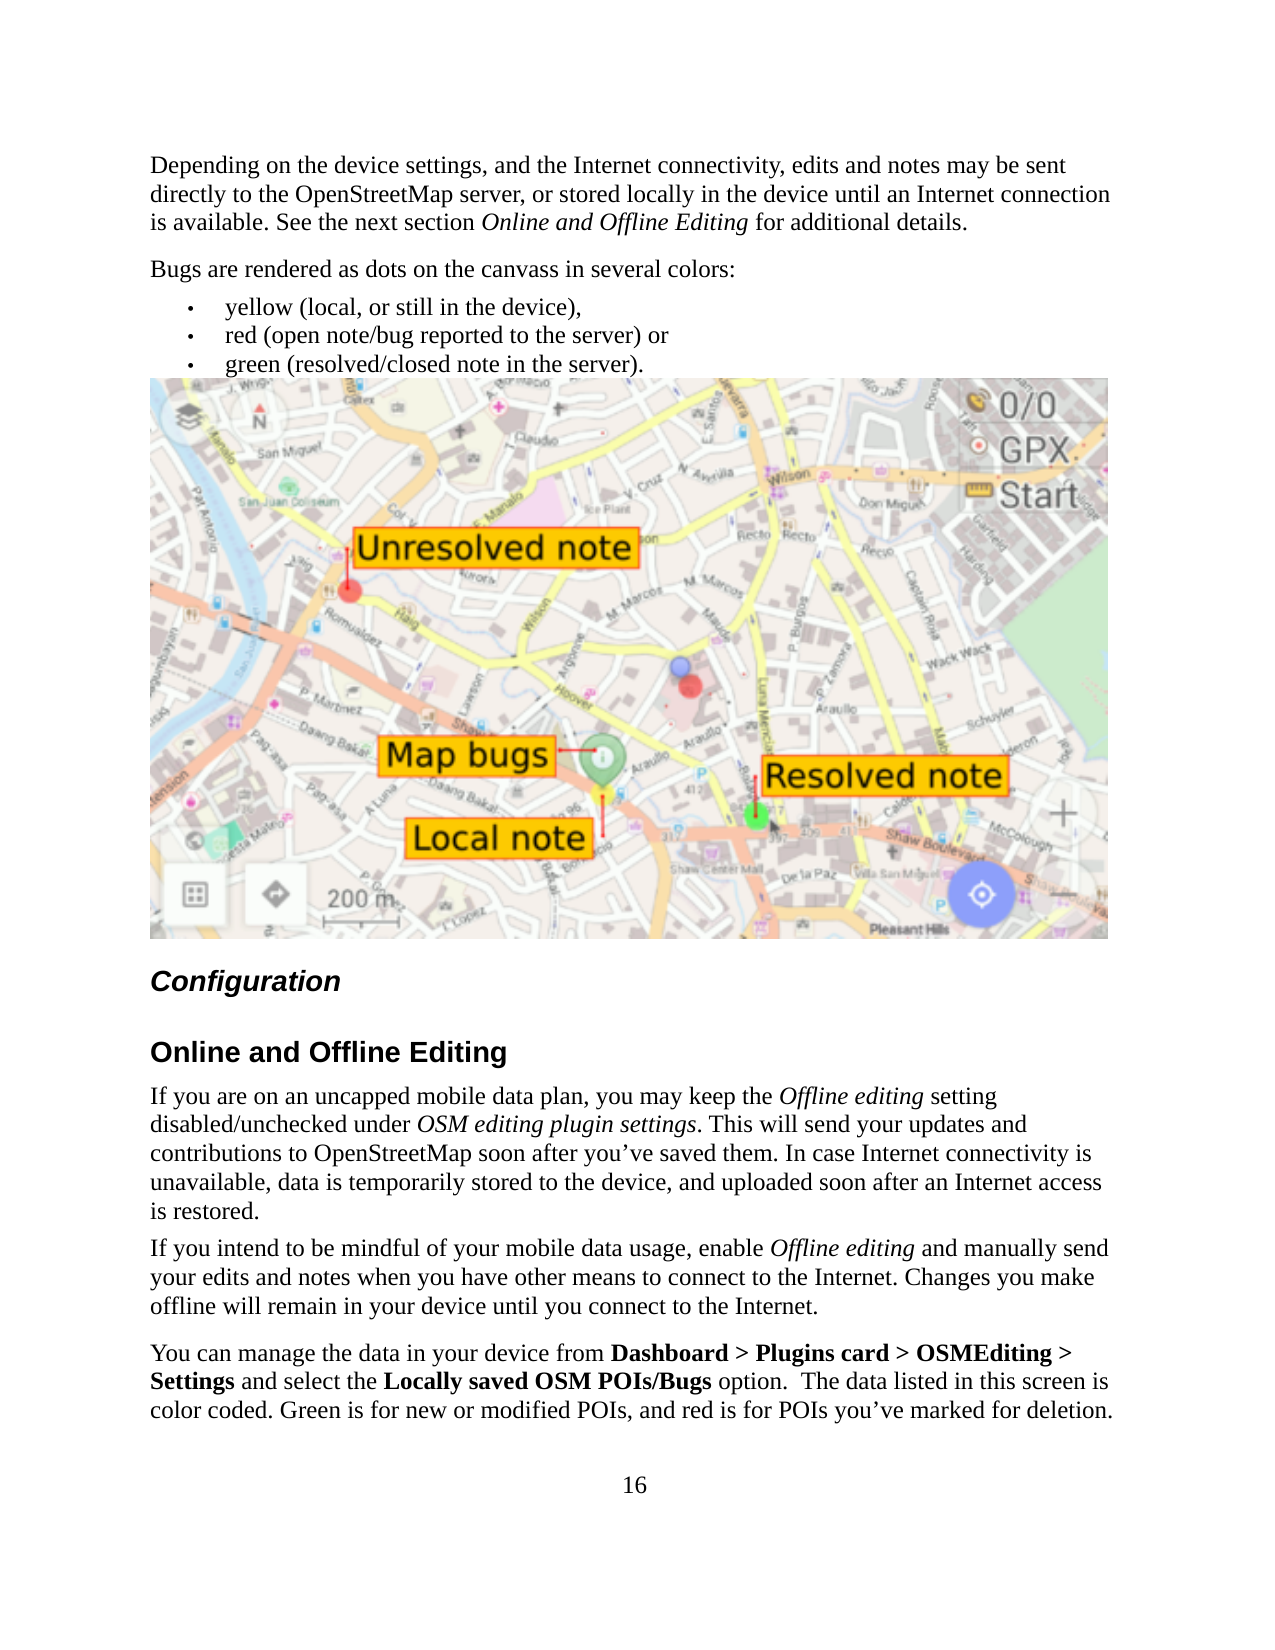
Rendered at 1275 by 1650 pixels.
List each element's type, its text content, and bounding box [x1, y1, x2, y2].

subtitle Configuration [150, 964, 1125, 997]
text Bugs are rendered as dots on the canvass in several colors: [150, 254, 1125, 283]
text If you intend to be mindful of your mobile data usage, enable Offline editing and manually send your edits and notes when you have other means to connect to the Internet. Changes you make offline will remain in your device until you connect to the Internet. [150, 1233, 1125, 1320]
text Depending on the device settings, and the Internet connectivity, edits and notes may be sent directly to the OpenStreetMap server, or stored locally in the device until an Internet connection is available. See the next section Online and Offline Editing for additional details. [150, 150, 1125, 236]
list green (resolved/closed note in the server). [187, 349, 1125, 378]
list red (open note/bug reported to the server) or [187, 321, 1125, 349]
picture [150, 378, 1108, 939]
text If you are on an uncapped mobile data plan, you may keep the Offline editing setting disabled/unchecked under OSM editing plugin settings. This will send your updates and contributions to OpenStreetMap soon after you’ve saved them. In case Internet connectivity is unavailable, data is temporarily stored to the device, and uploaded soon after an Internet access is restored. [150, 1081, 1125, 1224]
subtitle Online and Offline Editing [150, 1035, 1125, 1068]
text You can manage the data in your device from Dashboard > Plugins card > OSMEditing > Settings and select the Locally saved OSM POIs/Bugs option. The data listed in this screen is color coded. Green is for new or modified POIs, and red is for POIs you’ve marked for deletion. [150, 1338, 1125, 1424]
list yellow (local, or still in the device), [187, 292, 1125, 321]
